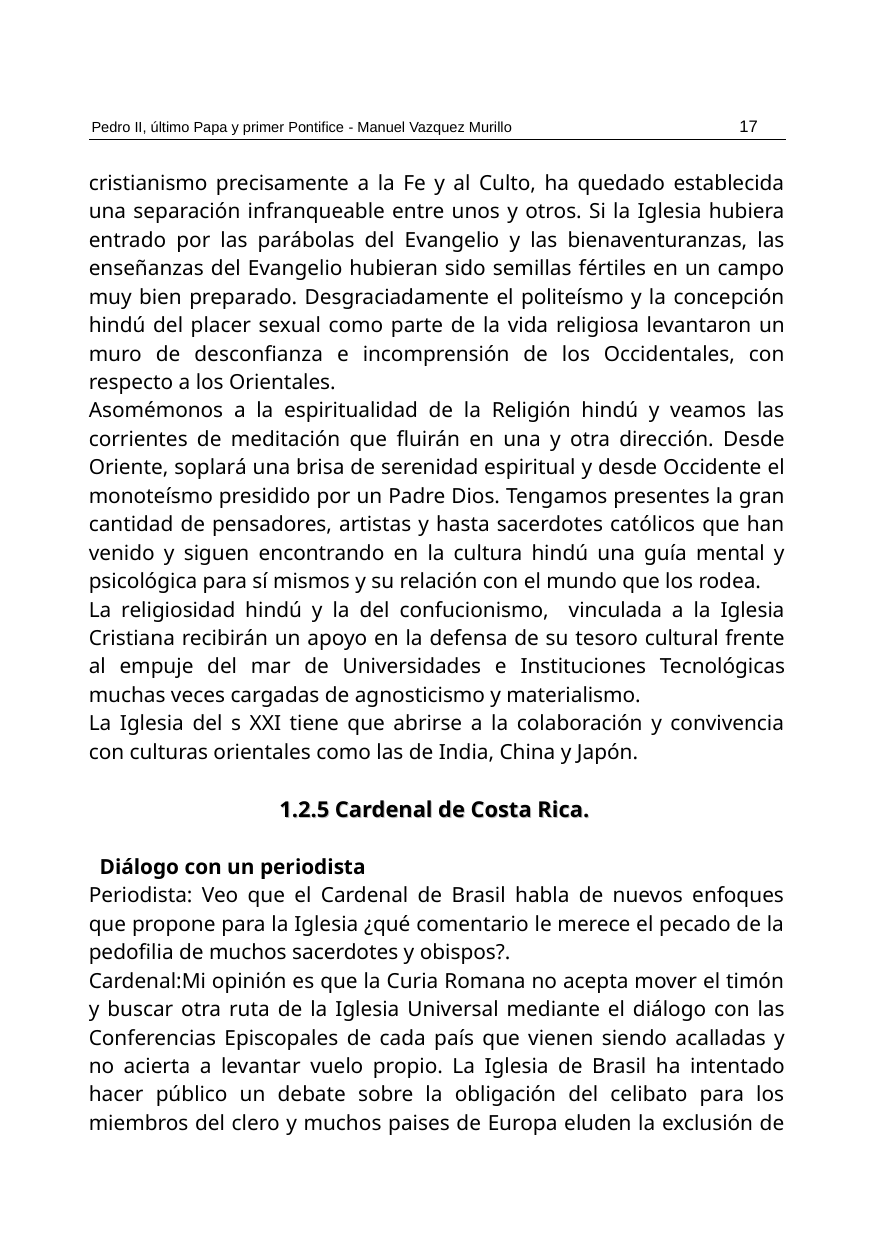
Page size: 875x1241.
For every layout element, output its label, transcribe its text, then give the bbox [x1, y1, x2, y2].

text Cardenal:Mi opinión es que la Curia Romana no acepta mover el timón y buscar otra ruta de la Iglesia Universal mediante el diálogo con las Conferencias Episcopales de cada país que vienen siendo acalladas y no acierta a levantar vuelo propio. La Iglesia de Brasil ha intentado hacer público un debate sobre la obligación del celibato para los miembros del clero y muchos paises de Europa eluden la exclusión de [88, 966, 786, 1136]
subtitle 1.2.5 Cardenal de Costa Rica. [88, 794, 786, 823]
text Periodista: Veo que el Cardenal de Brasil habla de nuevos enfoques que propone para la Iglesia ¿qué comentario le merece el pecado de la pedofilia de muchos sacerdotes y obispos?. [88, 880, 786, 966]
text Diálogo con un periodista [88, 852, 786, 880]
text La Iglesia del s XXI tiene que abrirse a la colaboración y convivencia con culturas orientales como las de India, China y Japón. [88, 708, 786, 765]
text Asomémonos a la espiritualidad de la Religión hindú y veamos las corrientes de meditación que fluirán en una y otra dirección. Desde Oriente, soplará una brisa de serenidad espiritual y desde Occidente el monoteísmo presidido por un Padre Dios. Tengamos presentes la gran cantidad de pensadores, artistas y hasta sacerdotes católicos que han venido y siguen encontrando en la cultura hindú una guía mental y psicológica para sí mismos y su relación con el mundo que los rodea. [88, 396, 786, 595]
text La religiosidad hindú y la del confucionismo, vinculada a la Iglesia Cristiana recibirán un apoyo en la defensa de su tesoro cultural frente al empuje del mar de Universidades e Instituciones Tecnológicas muchas veces cargadas de agnosticismo y materialismo. [88, 595, 786, 708]
text cristianismo precisamente a la Fe y al Culto, ha quedado establecida una separación infranqueable entre unos y otros. Si la Iglesia hubiera entrado por las parábolas del Evangelio y las bienaventuranzas, las enseñanzas del Evangelio hubieran sido semillas fértiles en un campo muy bien preparado. Desgraciadamente el politeísmo y la concepción hindú del placer sexual como parte de la vida religiosa levantaron un muro de desconfianza e incomprensión de los Occidentales, con respecto a los Orientales. [88, 168, 786, 396]
